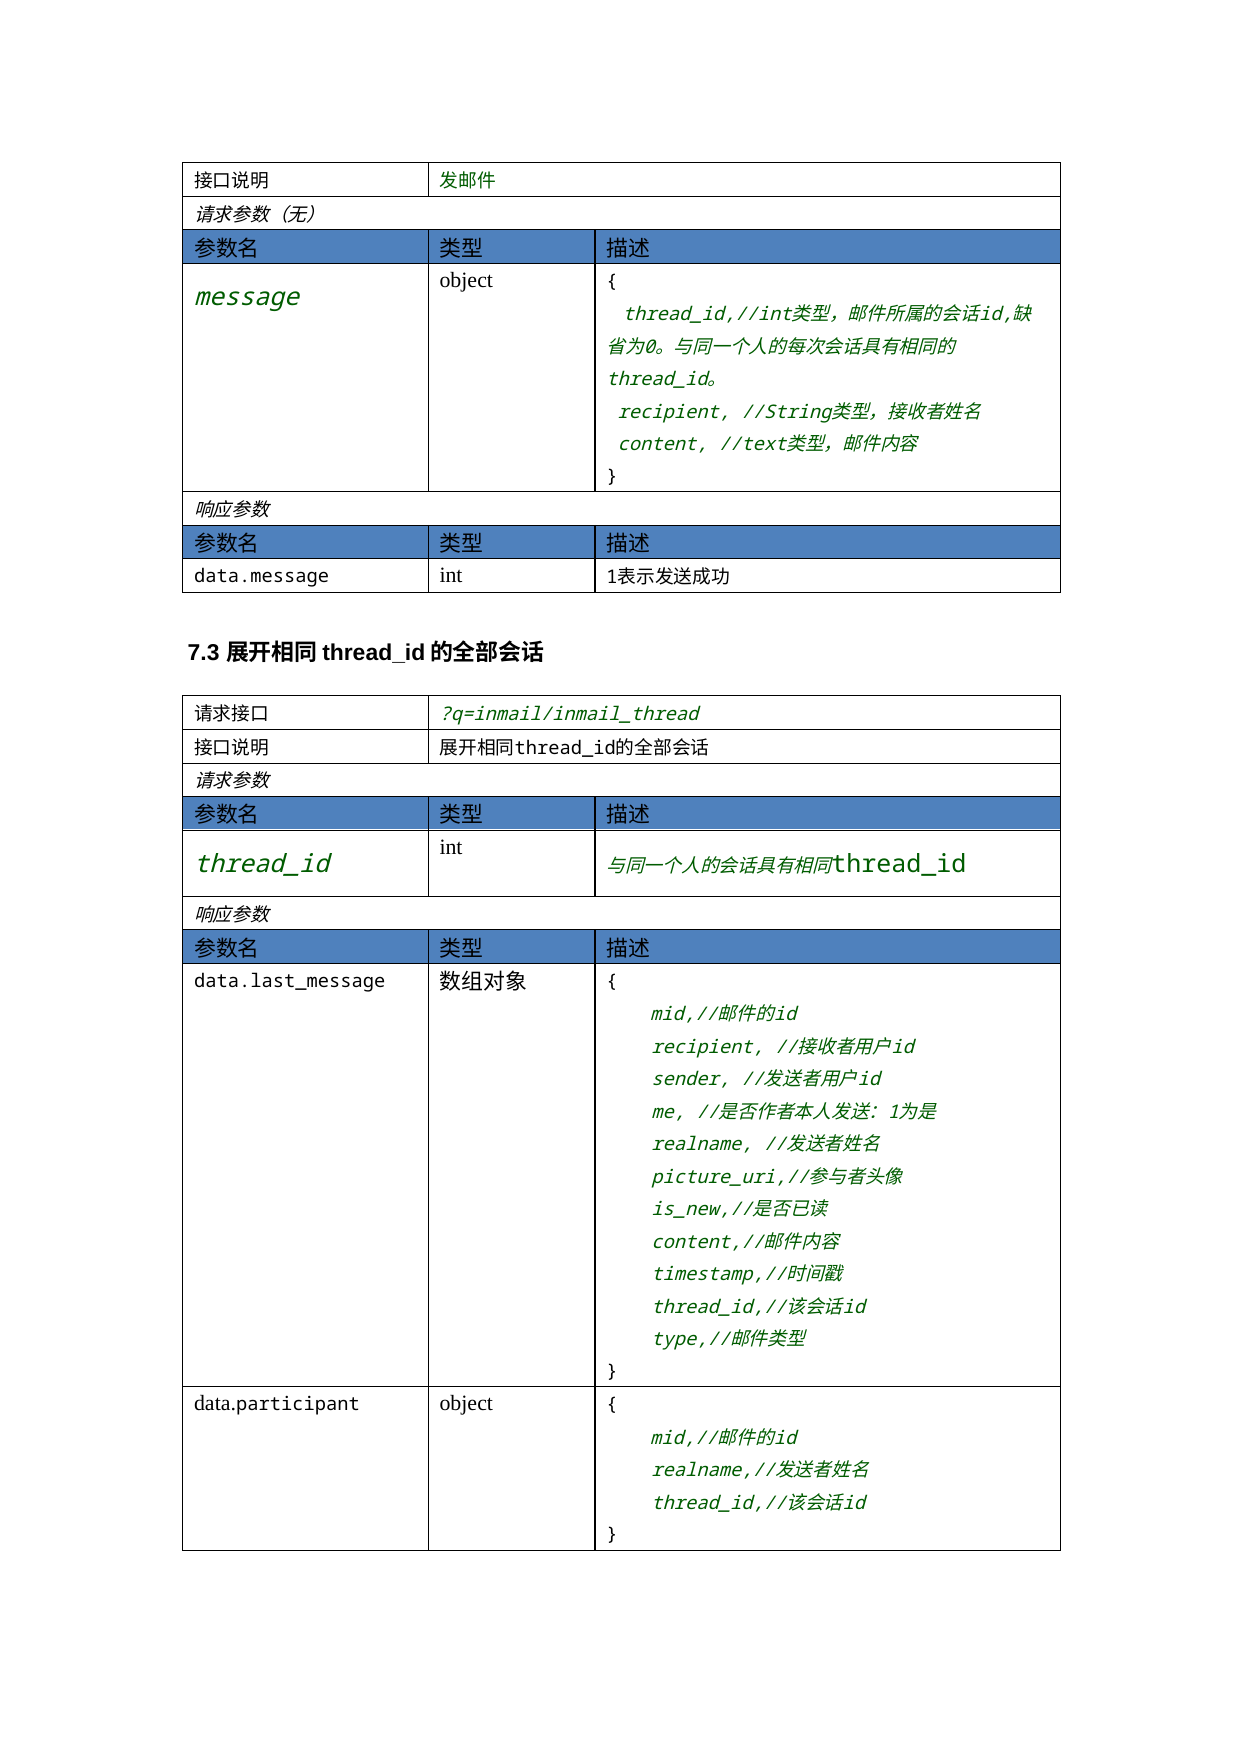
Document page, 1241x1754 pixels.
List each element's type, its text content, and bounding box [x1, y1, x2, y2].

table_cell 参数名 [183, 230, 428, 263]
table_cell 与同一个人的会话具有相同thread_id [596, 831, 1060, 896]
table_cell 描述 [596, 797, 1060, 829]
table_cell 请求参数（无） [183, 197, 1060, 229]
table_cell 参数名 [183, 930, 428, 963]
table_header ?q=inmail/inmail_thread [429, 696, 1060, 729]
table_cell int [429, 559, 594, 592]
table_cell 发邮件 [429, 163, 1060, 196]
table_cell 数组对象 [429, 964, 594, 1386]
table_cell 展开相同thread_id的全部会话 [429, 730, 1060, 762]
table_cell 描述 [596, 230, 1060, 263]
table_cell 1表示发送成功 [596, 559, 1060, 592]
table_cell 响应参数 [183, 492, 1060, 525]
table_cell 接口说明 [183, 163, 428, 196]
table_cell int [429, 831, 594, 896]
table_cell 类型 [429, 930, 594, 963]
table_cell 类型 [429, 526, 594, 558]
table_cell 类型 [429, 797, 594, 829]
table_cell object [429, 264, 594, 491]
table_header 请求接口 [183, 696, 428, 729]
table_cell message [183, 264, 428, 491]
table_cell thread_id [183, 831, 428, 896]
table_cell 参数名 [183, 797, 428, 829]
subtitle 7.3 展开相同thread_id的全部会话 [187, 618, 1053, 683]
table_cell 描述 [596, 526, 1060, 558]
table_cell { mid,//邮件的id realname,//发送者姓名 thread_id,//该会话id } [596, 1387, 1060, 1550]
table_cell data.last_message [183, 964, 428, 1386]
table_cell 类型 [429, 230, 594, 263]
table_cell 请求参数 [183, 764, 1060, 796]
table_cell 响应参数 [183, 897, 1060, 929]
table_cell data.message [183, 559, 428, 592]
table_cell data.participant [183, 1387, 428, 1550]
table_cell { thread_id,//int类型，邮件所属的会话id,缺省为0。与同一个人的每次会话具有相同的thread_id。 recipient, //String类型，接收者姓名 content, //text类型，邮件内容 } [596, 264, 1060, 491]
table_cell object [429, 1387, 594, 1550]
table_cell 接口说明 [183, 730, 428, 762]
table_cell { mid,//邮件的id recipient, //接收者用户id sender, //发送者用户id me, //是否作者本人发送：1为是 realname, //发送者姓名 picture_uri,//参与者头像 is_new,//是否已读 content,//邮件内容 timestamp,//时间戳 thread_id,//该会话id type,//邮件类型 } [596, 964, 1060, 1386]
table_cell 参数名 [183, 526, 428, 558]
table_cell 描述 [596, 930, 1060, 963]
